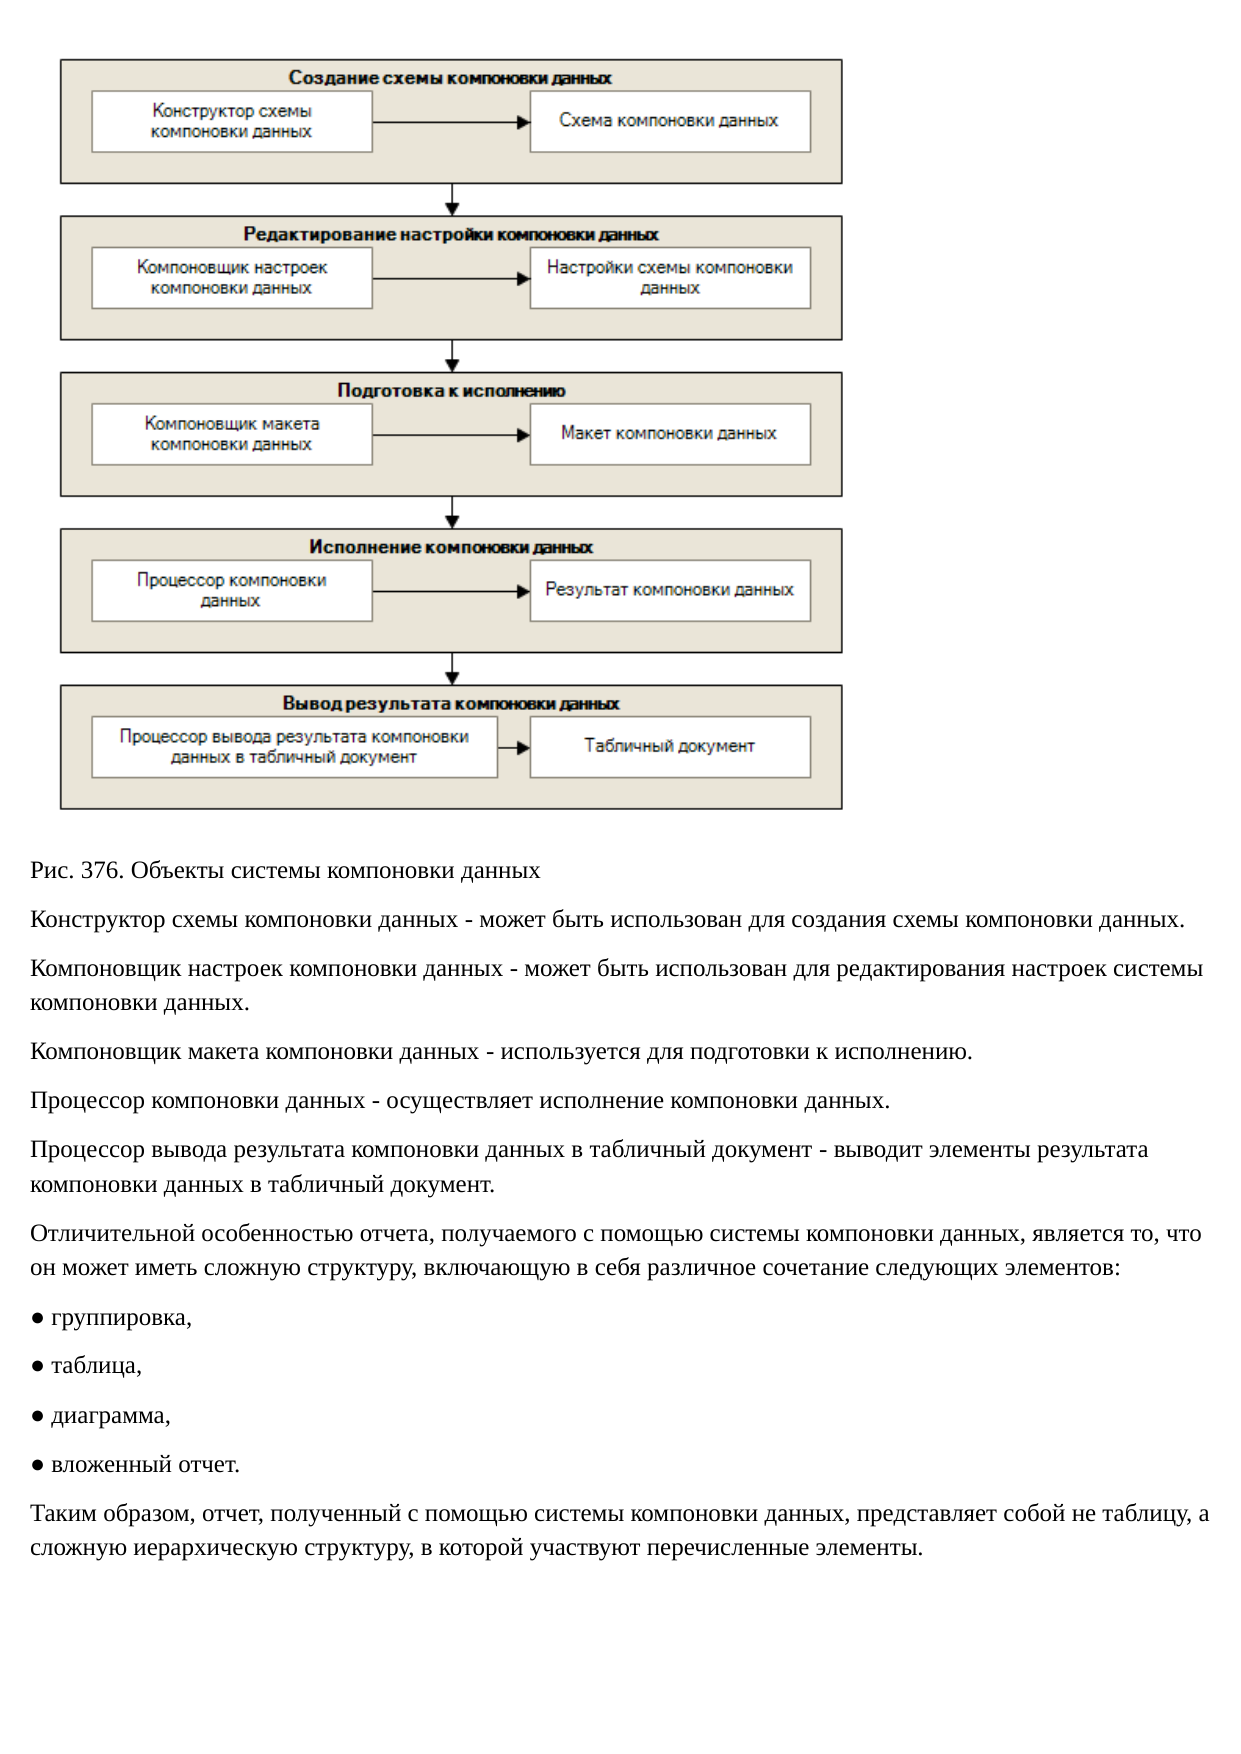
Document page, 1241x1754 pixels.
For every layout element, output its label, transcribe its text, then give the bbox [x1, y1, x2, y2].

picture [29, 28, 868, 835]
text Рис. 376. Объекты системы компоновки данных [30, 855, 1211, 883]
text Таким образом, отчет, полученный с помощью системы компоновки данных, представляет собой не таблицу, а сложную иерархическую структуру, в которой участвуют перечисленные элементы. [30, 1498, 1211, 1561]
text Процессор компоновки данных ‑ осуществляет исполнение компоновки данных. [30, 1085, 1211, 1114]
text Отличительной особенностью отчета, получаемого с помощью системы компоновки данных, является то, что он может иметь сложную структуру, включающую в себя различное сочетание следующих элементов: [30, 1218, 1211, 1281]
text Компоновщик макета компоновки данных ‑ используется для подготовки к исполнению. [30, 1036, 1211, 1065]
text ● диаграмма, [30, 1400, 1211, 1428]
text Процессор вывода результата компоновки данных в табличный документ ‑ выводит элементы результата компоновки данных в табличный документ. [30, 1134, 1211, 1198]
text Конструктор схемы компоновки данных ‑ может быть использован для создания схемы компоновки данных. [30, 904, 1211, 932]
text Компоновщик настроек компоновки данных ‑ может быть использован для редактирования настроек системы компоновки данных. [30, 953, 1211, 1016]
text ● таблица, [30, 1351, 1211, 1379]
text ● вложенный отчет. [30, 1449, 1211, 1477]
text ● группировка, [30, 1302, 1211, 1330]
